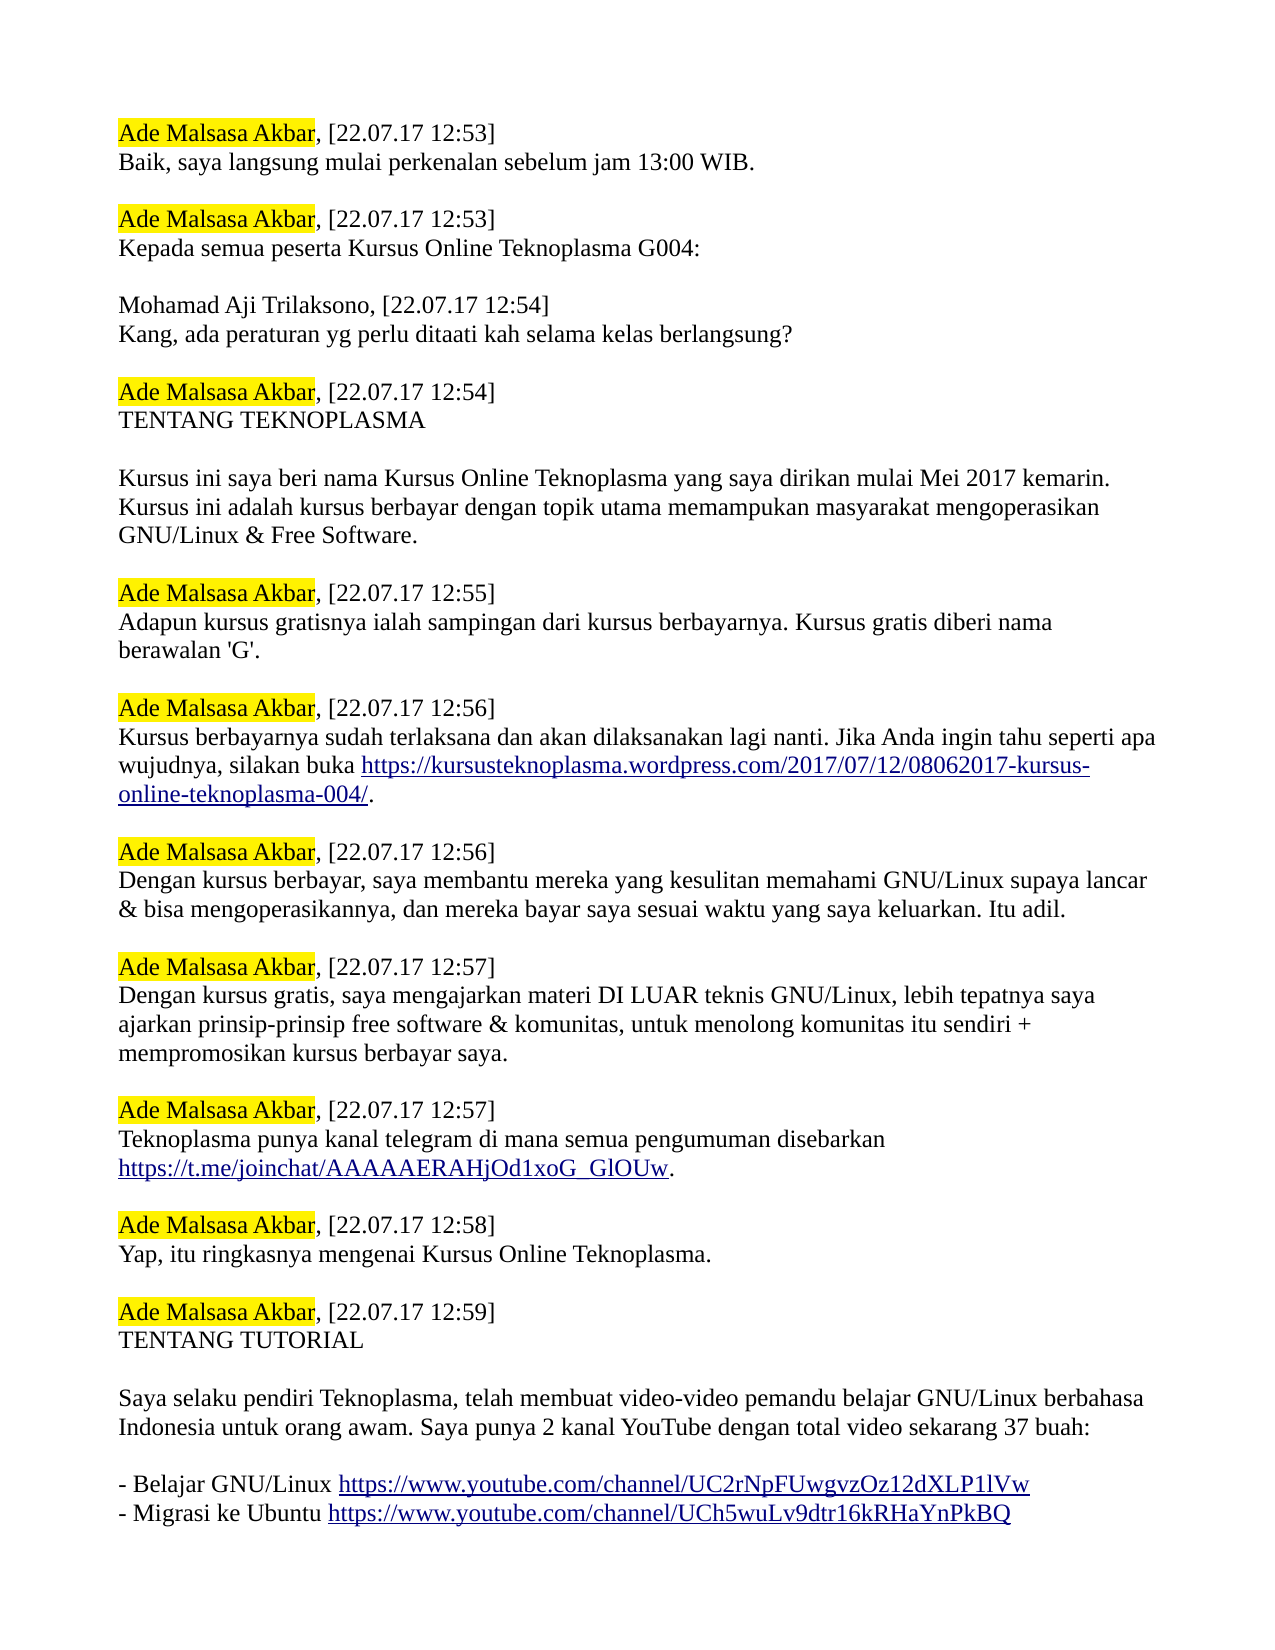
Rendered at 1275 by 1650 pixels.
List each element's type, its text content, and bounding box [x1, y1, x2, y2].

text TENTANG TEKNOPLASMA [118, 406, 1157, 434]
text - Migrasi ke Ubuntu https://www.youtube.com/channel/UCh5wuLv9dtr16kRHaYnPkBQ [118, 1498, 1157, 1527]
text Ade Malsasa Akbar, [22.07.17 12:53] [118, 204, 1157, 233]
text Adapun kursus gratisnya ialah sampingan dari kursus berbayarnya. Kursus gratis diberi nama berawalan 'G'. [118, 607, 1157, 664]
text Ade Malsasa Akbar, [22.07.17 12:56] [118, 837, 1157, 866]
text TENTANG TUTORIAL [118, 1326, 1157, 1354]
text Ade Malsasa Akbar, [22.07.17 12:56] [118, 693, 1157, 722]
text Ade Malsasa Akbar, [22.07.17 12:54] [118, 377, 1157, 406]
text Mohamad Aji Trilaksono, [22.07.17 12:54] [118, 291, 1157, 319]
text Kursus berbayarnya sudah terlaksana dan akan dilaksanakan lagi nanti. Jika Anda ingin tahu seperti apa wujudnya, silakan buka https://kursusteknoplasma.wordpress.com/2017/07/12/08062017-kursus-online-teknoplasma-004/. [118, 722, 1157, 808]
text Baik, saya langsung mulai perkenalan sebelum jam 13:00 WIB. [118, 147, 1157, 176]
text Yap, itu ringkasnya mengenai Kursus Online Teknoplasma. [118, 1239, 1157, 1268]
text Teknoplasma punya kanal telegram di mana semua pengumuman disebarkan https://t.me/joinchat/AAAAAERAHjOd1xoG_GlOUw. [118, 1124, 1157, 1182]
text Kursus ini saya beri nama Kursus Online Teknoplasma yang saya dirikan mulai Mei 2017 kemarin. Kursus ini adalah kursus berbayar dengan topik utama memampukan masyarakat mengoperasikan GNU/Linux & Free Software. [118, 463, 1157, 549]
text Ade Malsasa Akbar, [22.07.17 12:59] [118, 1297, 1157, 1326]
text Dengan kursus berbayar, saya membantu mereka yang kesulitan memahami GNU/Linux supaya lancar & bisa mengoperasikannya, dan mereka bayar saya sesuai waktu yang saya keluarkan. Itu adil. [118, 866, 1157, 923]
text Ade Malsasa Akbar, [22.07.17 12:53] [118, 118, 1157, 147]
text Saya selaku pendiri Teknoplasma, telah membuat video-video pemandu belajar GNU/Linux berbahasa Indonesia untuk orang awam. Saya punya 2 kanal YouTube dengan total video sekarang 37 buah: [118, 1383, 1157, 1441]
text Ade Malsasa Akbar, [22.07.17 12:55] [118, 578, 1157, 607]
text Ade Malsasa Akbar, [22.07.17 12:57] [118, 952, 1157, 981]
text Ade Malsasa Akbar, [22.07.17 12:58] [118, 1211, 1157, 1239]
text Kepada semua peserta Kursus Online Teknoplasma G004: [118, 233, 1157, 262]
text - Belajar GNU/Linux https://www.youtube.com/channel/UC2rNpFUwgvzOz12dXLP1lVw [118, 1469, 1157, 1498]
text Dengan kursus gratis, saya mengajarkan materi DI LUAR teknis GNU/Linux, lebih tepatnya saya ajarkan prinsip-prinsip free software & komunitas, untuk menolong komunitas itu sendiri + mempromosikan kursus berbayar saya. [118, 981, 1157, 1067]
text Ade Malsasa Akbar, [22.07.17 12:57] [118, 1096, 1157, 1124]
text Kang, ada peraturan yg perlu ditaati kah selama kelas berlangsung? [118, 319, 1157, 348]
